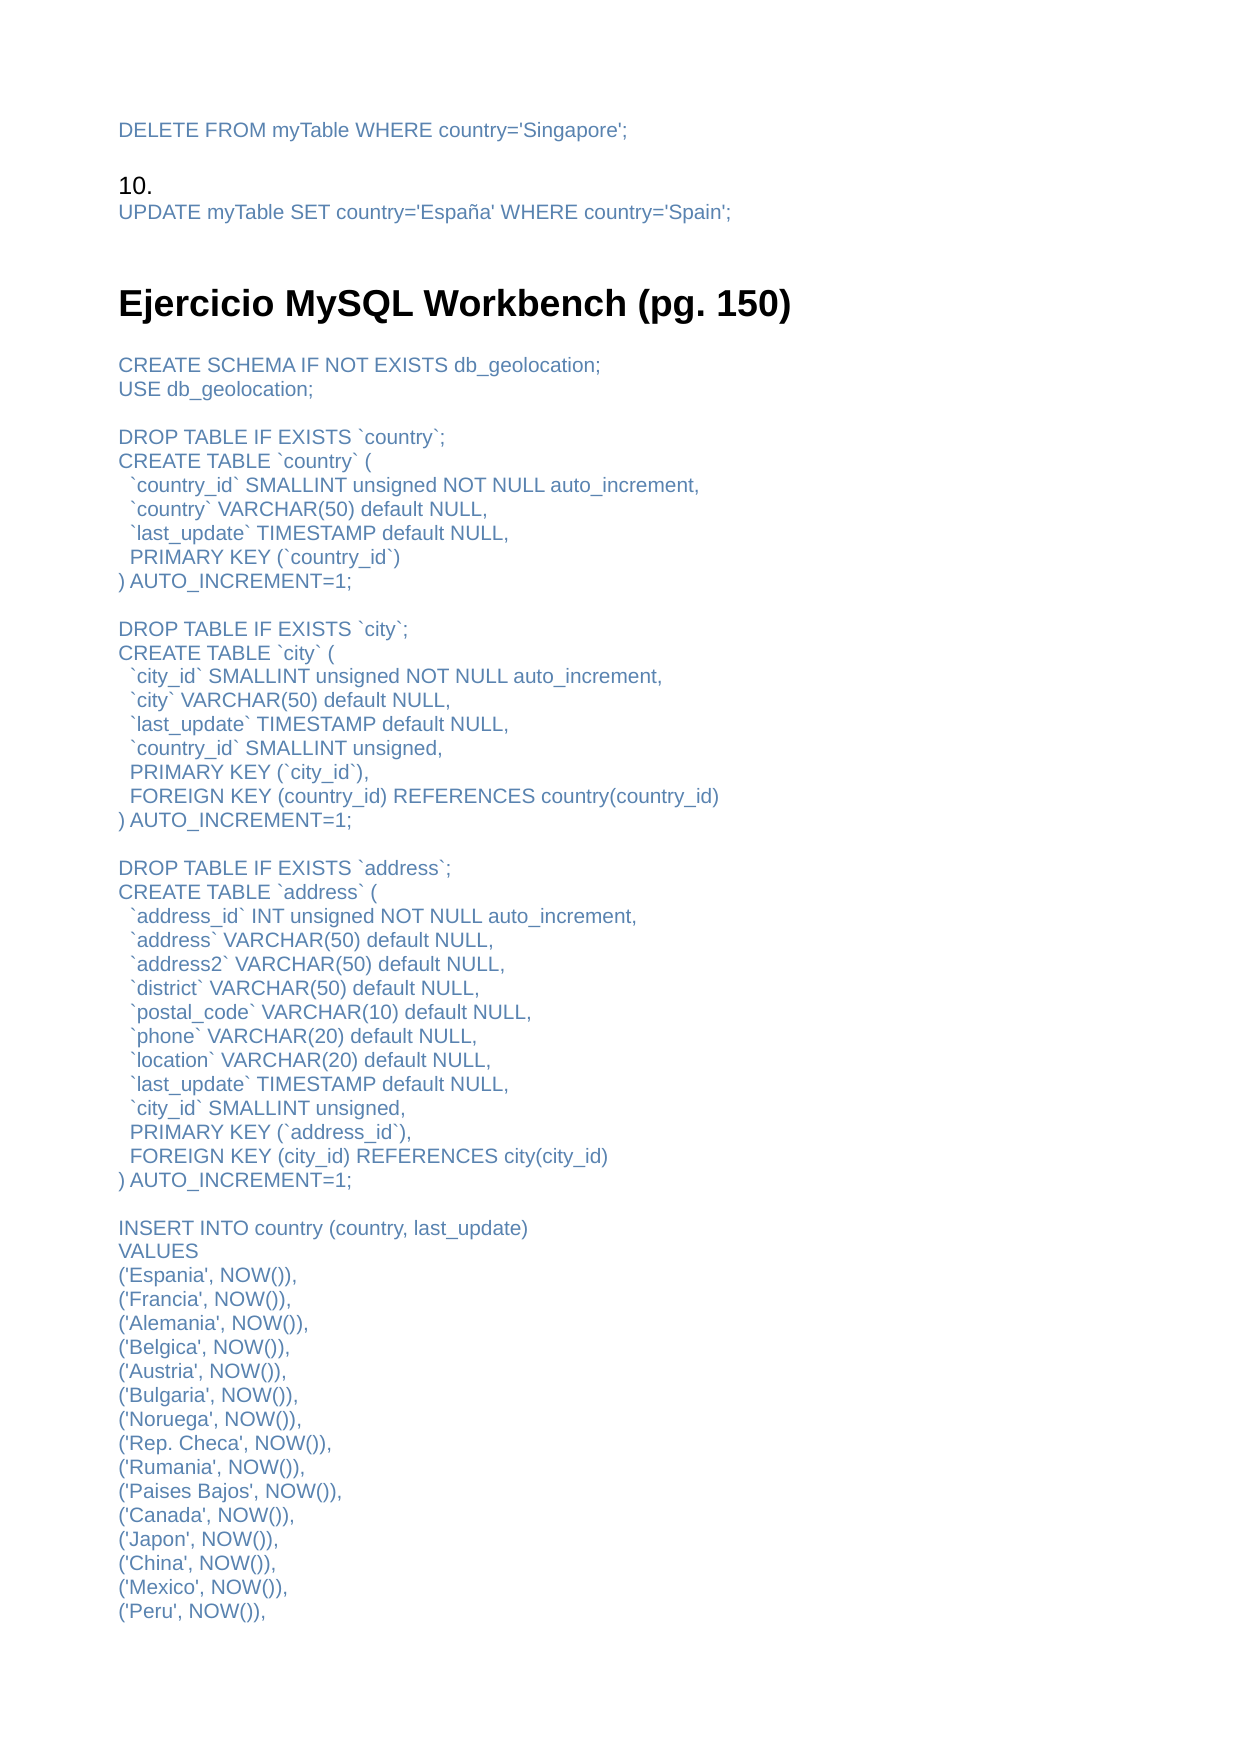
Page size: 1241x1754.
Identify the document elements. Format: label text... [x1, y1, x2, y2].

text Ejercicio MySQL Workbench (pg. 150) [118, 281, 1122, 324]
text CREATE SCHEMA IF NOT EXISTS db_geolocation; USE db_geolocation; DROP TABLE IF EXISTS `country`; CREATE TABLE `country` ( `country_id` SMALLINT unsigned NOT NULL auto_increment, `country` VARCHAR(50) default NULL, `last_update` TIMESTAMP default NULL, PRIMARY KEY (`country_id`) ) AUTO_INCREMENT=1; DROP TABLE IF EXISTS `city`; CREATE TABLE `city` ( `city_id` SMALLINT unsigned NOT NULL auto_increment, `city` VARCHAR(50) default NULL, `last_update` TIMESTAMP default NULL, `country_id` SMALLINT unsigned, PRIMARY KEY (`city_id`), FOREIGN KEY (country_id) REFERENCES country(country_id) ) AUTO_INCREMENT=1; DROP TABLE IF EXISTS `address`; CREATE TABLE `address` ( `address_id` INT unsigned NOT NULL auto_increment, `address` VARCHAR(50) default NULL, `address2` VARCHAR(50) default NULL, `district` VARCHAR(50) default NULL, `postal_code` VARCHAR(10) default NULL, `phone` VARCHAR(20) default NULL, `location` VARCHAR(20) default NULL, `last_update` TIMESTAMP default NULL, `city_id` SMALLINT unsigned, PRIMARY KEY (`address_id`), FOREIGN KEY (city_id) REFERENCES city(city_id) ) AUTO_INCREMENT=1; INSERT INTO country (country, last_update) VALUES ('Espania', NOW()), ('Francia', NOW()), ('Alemania', NOW()), ('Belgica', NOW()), ('Austria', NOW()), ('Bulgaria', NOW()), ('Noruega', NOW()), ('Rep. Checa', NOW()), ('Rumania', NOW()), ('Paises Bajos', NOW()), ('Canada', NOW()), ('Japon', NOW()), ('China', NOW()), ('Mexico', NOW()), ('Peru', NOW()), [118, 324, 1122, 1623]
text DELETE FROM myTable WHERE country='Singapore'; [118, 118, 1122, 142]
text UPDATE myTable SET country='España' WHERE country='Spain'; [118, 199, 1122, 252]
text 10. [118, 171, 1122, 199]
